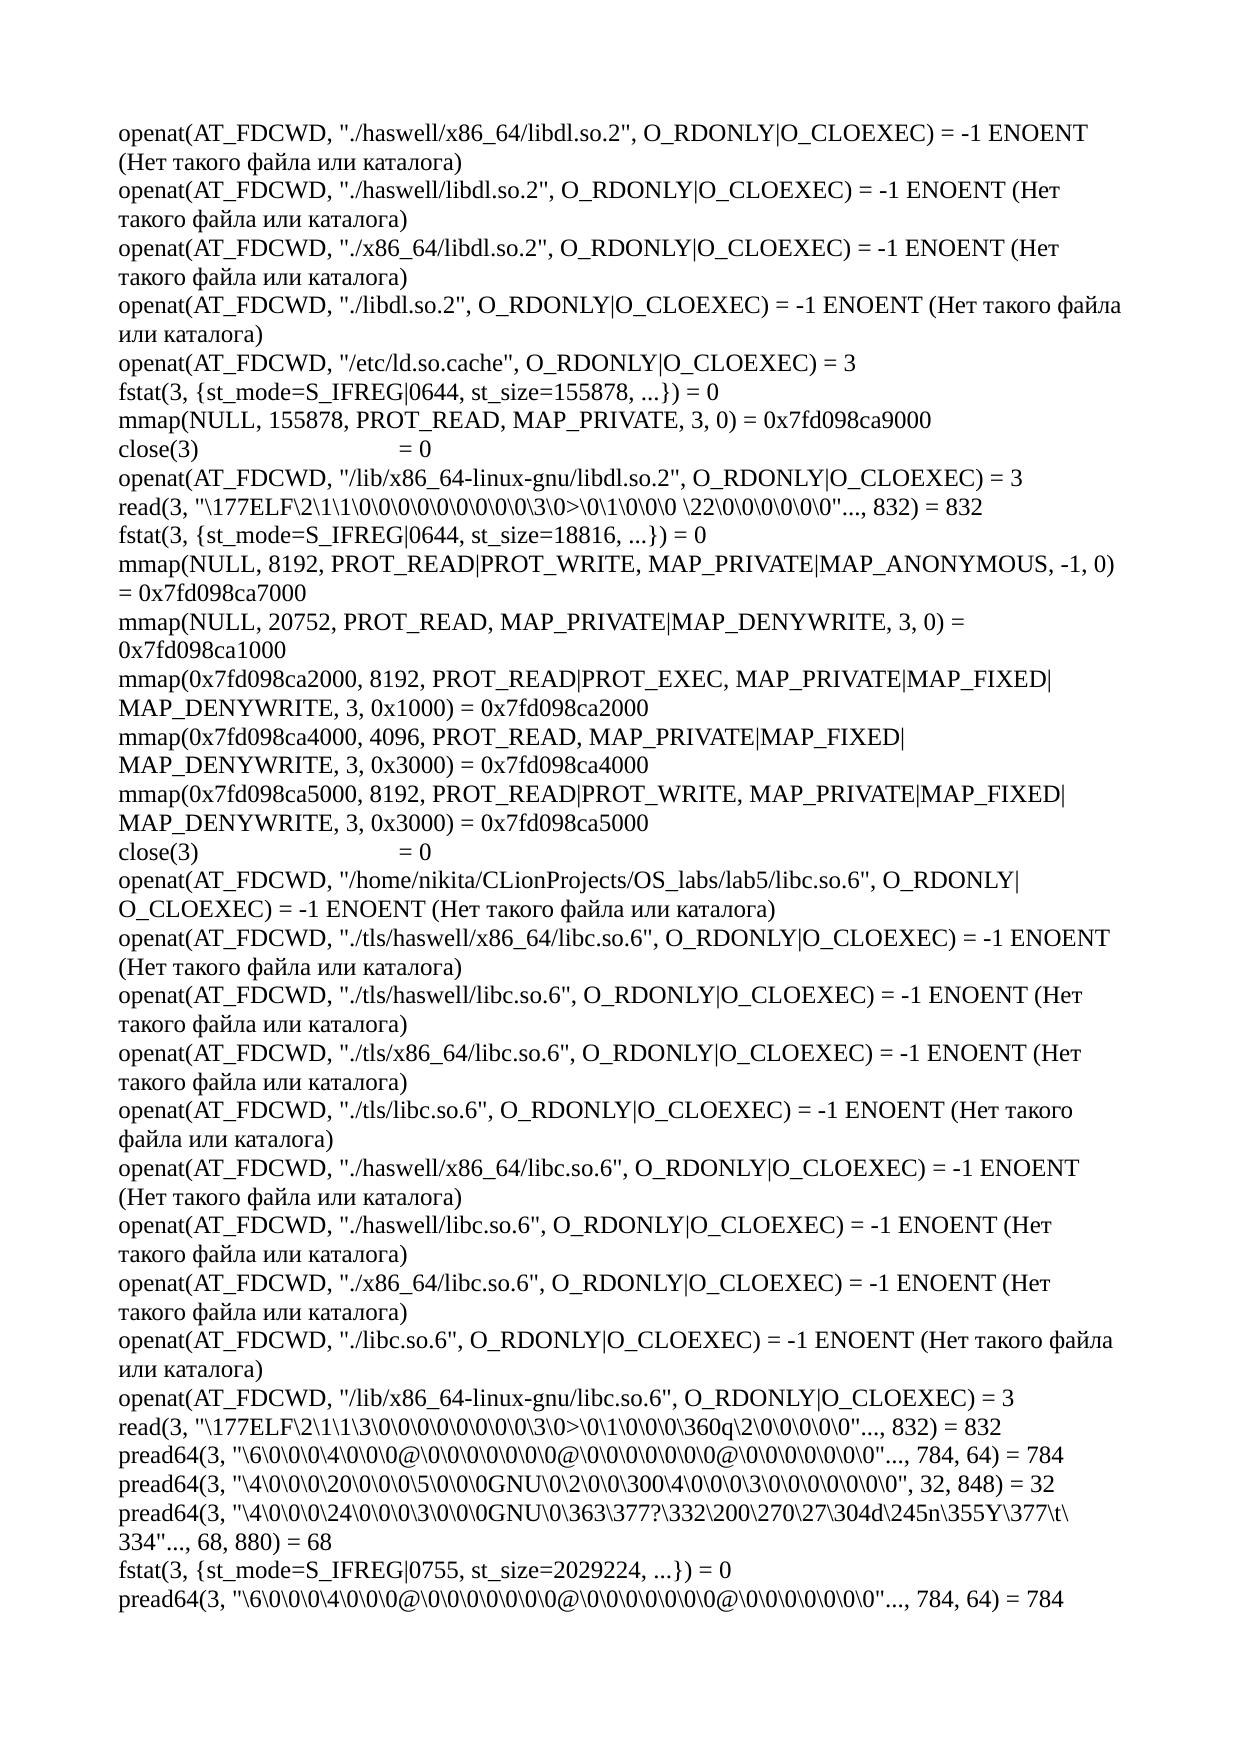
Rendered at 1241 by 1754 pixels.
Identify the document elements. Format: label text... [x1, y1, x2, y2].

text openat(AT_FDCWD, "./tls/haswell/libc.so.6", O_RDONLY|O_CLOEXEC) = -1 ENOENT (Нет такого файла или каталога) [118, 981, 1122, 1038]
text openat(AT_FDCWD, "./haswell/x86_64/libc.so.6", O_RDONLY|O_CLOEXEC) = -1 ENOENT (Нет такого файла или каталога) [118, 1153, 1122, 1211]
text mmap(0x7fd098ca5000, 8192, PROT_READ|PROT_WRITE, MAP_PRIVATE|MAP_FIXED|MAP_DENYWRITE, 3, 0x3000) = 0x7fd098ca5000 [118, 779, 1122, 837]
text close(3) = 0 [118, 837, 1122, 866]
text close(3) = 0 [118, 434, 1122, 463]
text openat(AT_FDCWD, "./x86_64/libdl.so.2", O_RDONLY|O_CLOEXEC) = -1 ENOENT (Нет такого файла или каталога) [118, 233, 1122, 291]
text openat(AT_FDCWD, "./libc.so.6", O_RDONLY|O_CLOEXEC) = -1 ENOENT (Нет такого файла или каталога) [118, 1326, 1122, 1383]
text pread64(3, "\4\0\0\0\24\0\0\0\3\0\0\0GNU\0\363\377?\332\200\270\27\304d\245n\355Y\377\t\334"..., 68, 880) = 68 [118, 1498, 1122, 1556]
text read(3, "\177ELF\2\1\1\3\0\0\0\0\0\0\0\0\3\0>\0\1\0\0\0\360q\2\0\0\0\0\0"..., 832) = 832 [118, 1412, 1122, 1441]
text openat(AT_FDCWD, "./haswell/libc.so.6", O_RDONLY|O_CLOEXEC) = -1 ENOENT (Нет такого файла или каталога) [118, 1211, 1122, 1268]
text openat(AT_FDCWD, "./tls/haswell/x86_64/libc.so.6", O_RDONLY|O_CLOEXEC) = -1 ENOENT (Нет такого файла или каталога) [118, 923, 1122, 981]
text openat(AT_FDCWD, "./x86_64/libc.so.6", O_RDONLY|O_CLOEXEC) = -1 ENOENT (Нет такого файла или каталога) [118, 1268, 1122, 1326]
text mmap(0x7fd098ca2000, 8192, PROT_READ|PROT_EXEC, MAP_PRIVATE|MAP_FIXED|MAP_DENYWRITE, 3, 0x1000) = 0x7fd098ca2000 [118, 664, 1122, 722]
text mmap(NULL, 155878, PROT_READ, MAP_PRIVATE, 3, 0) = 0x7fd098ca9000 [118, 406, 1122, 434]
text openat(AT_FDCWD, "/lib/x86_64-linux-gnu/libdl.so.2", O_RDONLY|O_CLOEXEC) = 3 [118, 463, 1122, 492]
text openat(AT_FDCWD, "/home/nikita/CLionProjects/OS_labs/lab5/libc.so.6", O_RDONLY|O_CLOEXEC) = -1 ENOENT (Нет такого файла или каталога) [118, 866, 1122, 923]
text fstat(3, {st_mode=S_IFREG|0755, st_size=2029224, ...}) = 0 [118, 1556, 1122, 1584]
text openat(AT_FDCWD, "./tls/libc.so.6", O_RDONLY|O_CLOEXEC) = -1 ENOENT (Нет такого файла или каталога) [118, 1096, 1122, 1153]
text openat(AT_FDCWD, "/etc/ld.so.cache", O_RDONLY|O_CLOEXEC) = 3 [118, 348, 1122, 377]
text openat(AT_FDCWD, "./libdl.so.2", O_RDONLY|O_CLOEXEC) = -1 ENOENT (Нет такого файла или каталога) [118, 291, 1122, 348]
text openat(AT_FDCWD, "./haswell/x86_64/libdl.so.2", O_RDONLY|O_CLOEXEC) = -1 ENOENT (Нет такого файла или каталога) [118, 118, 1122, 176]
text mmap(NULL, 20752, PROT_READ, MAP_PRIVATE|MAP_DENYWRITE, 3, 0) = 0x7fd098ca1000 [118, 607, 1122, 664]
text mmap(0x7fd098ca4000, 4096, PROT_READ, MAP_PRIVATE|MAP_FIXED|MAP_DENYWRITE, 3, 0x3000) = 0x7fd098ca4000 [118, 722, 1122, 779]
text openat(AT_FDCWD, "./tls/x86_64/libc.so.6", O_RDONLY|O_CLOEXEC) = -1 ENOENT (Нет такого файла или каталога) [118, 1038, 1122, 1096]
text read(3, "\177ELF\2\1\1\0\0\0\0\0\0\0\0\0\3\0>\0\1\0\0\0 \22\0\0\0\0\0\0"..., 832) = 832 [118, 492, 1122, 521]
text fstat(3, {st_mode=S_IFREG|0644, st_size=155878, ...}) = 0 [118, 377, 1122, 406]
text pread64(3, "\6\0\0\0\4\0\0\0@\0\0\0\0\0\0\0@\0\0\0\0\0\0\0@\0\0\0\0\0\0\0"..., 784, 64) = 784 [118, 1441, 1122, 1469]
text pread64(3, "\6\0\0\0\4\0\0\0@\0\0\0\0\0\0\0@\0\0\0\0\0\0\0@\0\0\0\0\0\0\0"..., 784, 64) = 784 [118, 1584, 1122, 1613]
text fstat(3, {st_mode=S_IFREG|0644, st_size=18816, ...}) = 0 [118, 521, 1122, 549]
text mmap(NULL, 8192, PROT_READ|PROT_WRITE, MAP_PRIVATE|MAP_ANONYMOUS, -1, 0) = 0x7fd098ca7000 [118, 549, 1122, 607]
text openat(AT_FDCWD, "/lib/x86_64-linux-gnu/libc.so.6", O_RDONLY|O_CLOEXEC) = 3 [118, 1383, 1122, 1412]
text pread64(3, "\4\0\0\0\20\0\0\0\5\0\0\0GNU\0\2\0\0\300\4\0\0\0\3\0\0\0\0\0\0\0", 32, 848) = 32 [118, 1469, 1122, 1498]
text openat(AT_FDCWD, "./haswell/libdl.so.2", O_RDONLY|O_CLOEXEC) = -1 ENOENT (Нет такого файла или каталога) [118, 176, 1122, 233]
